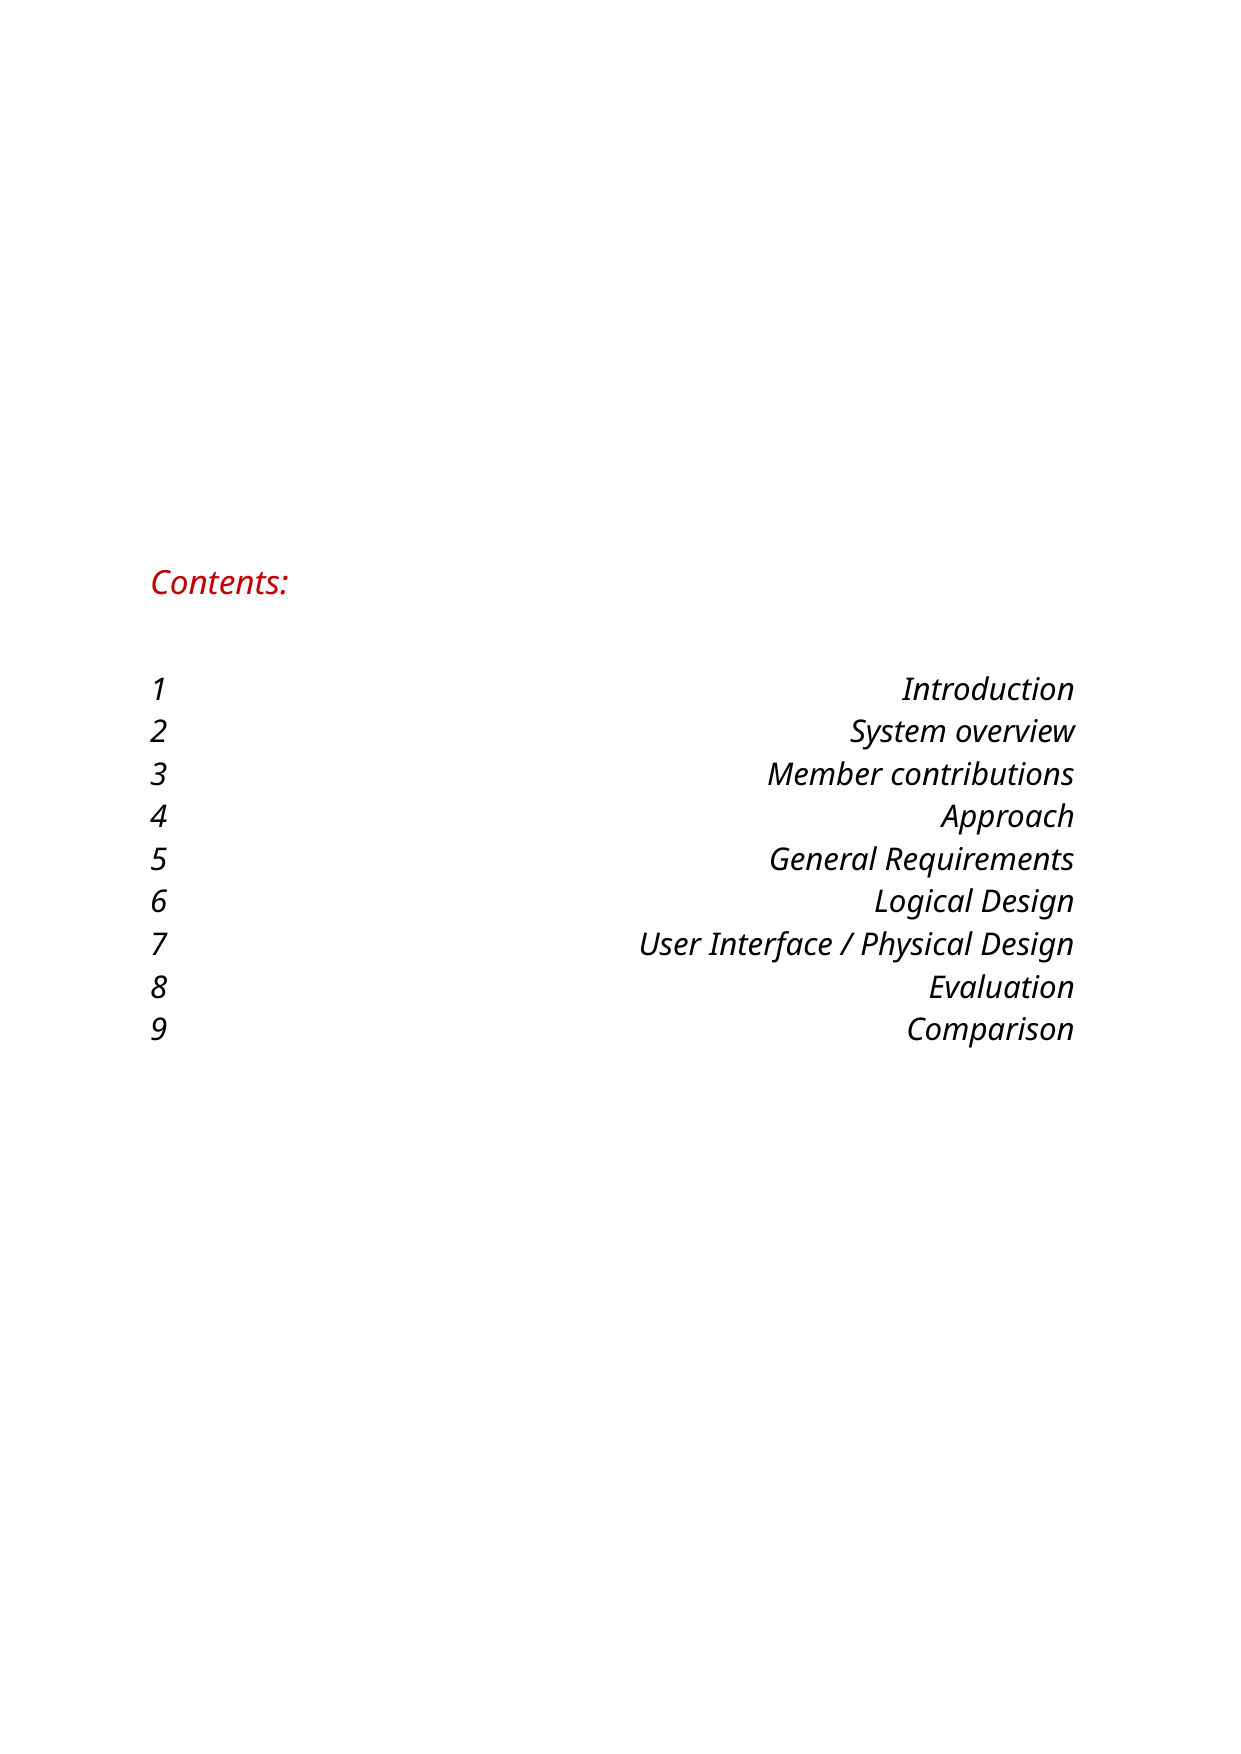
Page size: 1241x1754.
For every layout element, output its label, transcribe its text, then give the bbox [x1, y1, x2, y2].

table_cell User Interface / Physical Design [282, 922, 1079, 965]
table_cell 6 [149, 880, 282, 922]
table_cell 3 [149, 752, 282, 794]
table_header Introduction [282, 666, 1079, 709]
table_cell 9 [149, 1007, 282, 1050]
table_cell Member contributions [282, 752, 1079, 794]
table_cell 2 [149, 709, 282, 752]
table_cell System overview [282, 709, 1079, 752]
table_cell Comparison [282, 1007, 1079, 1050]
table_cell 8 [149, 965, 282, 1007]
table_cell Approach [282, 794, 1079, 837]
table_cell 5 [149, 837, 282, 879]
table_cell 7 [149, 922, 282, 965]
table_cell 4 [149, 794, 282, 837]
table_cell Evaluation [282, 965, 1079, 1007]
text Contents: [150, 559, 1090, 604]
table_cell General Requirements [282, 837, 1079, 879]
table_cell Logical Design [282, 880, 1079, 922]
table_header 1 [149, 666, 282, 709]
